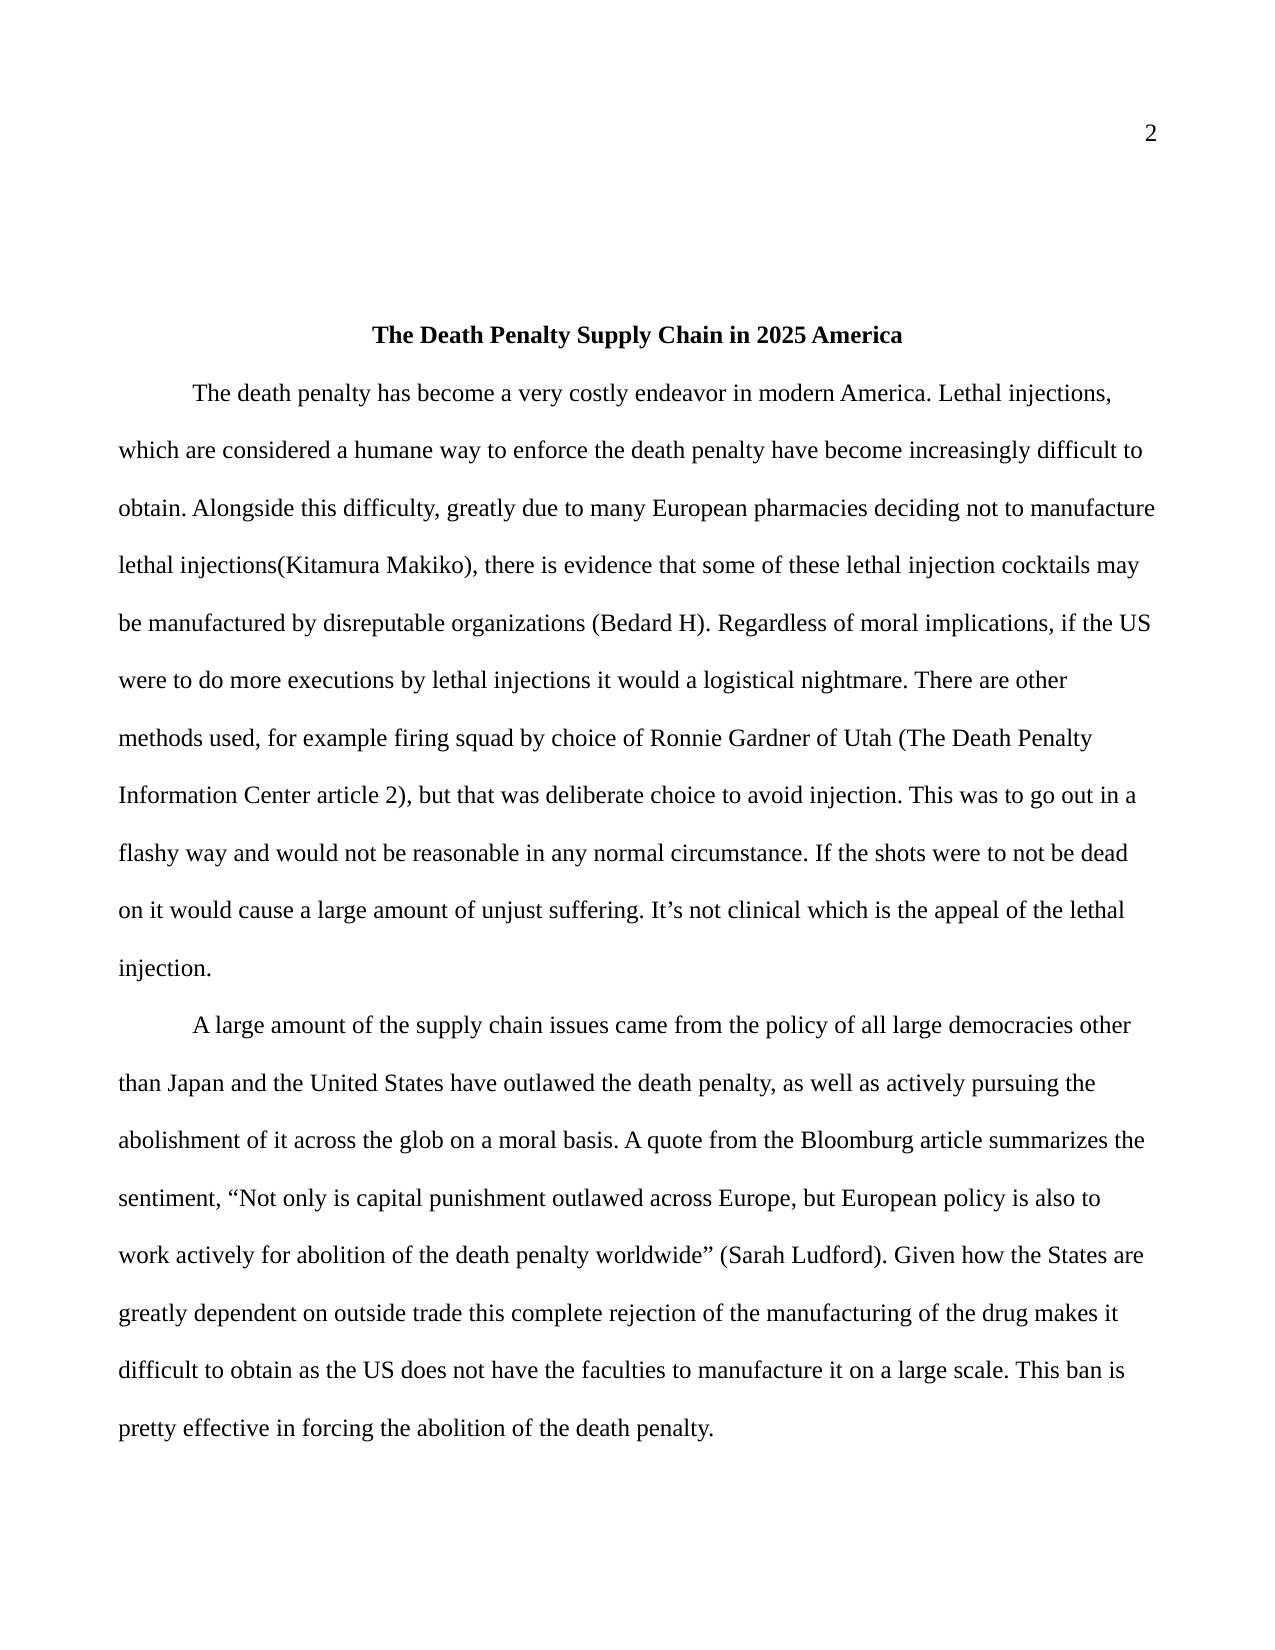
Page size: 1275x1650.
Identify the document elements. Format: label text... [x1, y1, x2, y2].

text A large amount of the supply chain issues came from the policy of all large democracies other than Japan and the United States have outlawed the death penalty, as well as actively pursuing the abolishment of it across the glob on a moral basis. A quote from the Bloomburg article summarizes the sentiment, “Not only is capital punishment outlawed across Europe, but European policy is also to work actively for abolition of the death penalty worldwide” (Sarah Ludford). Given how the States are greatly dependent on outside trade this complete rejection of the manufacturing of the drug makes it difficult to obtain as the US does not have the faculties to manufacture it on a large scale. This ban is pretty effective in forcing the abolition of the death penalty. [118, 1011, 1157, 1442]
text The death penalty has become a very costly endeavor in modern America. Lethal injections, which are considered a humane way to enforce the death penalty have become increasingly difficult to obtain. Alongside this difficulty, greatly due to many European pharmacies deciding not to manufacture lethal injections(Kitamura Makiko), there is evidence that some of these lethal injection cocktails may be manufactured by disreputable organizations (Bedard H). Regardless of moral implications, if the US were to do more executions by lethal injections it would a logistical nightmare. There are other methods used, for example firing squad by choice of Ronnie Gardner of Utah (The Death Penalty Information Center article 2), but that was deliberate choice to avoid injection. This was to go out in a flashy way and would not be reasonable in any normal circumstance. If the shots were to not be dead on it would cause a large amount of unjust suffering. It’s not clinical which is the appeal of the lethal injection. [118, 378, 1157, 982]
text The Death Penalty Supply Chain in 2025 America [118, 321, 1157, 349]
